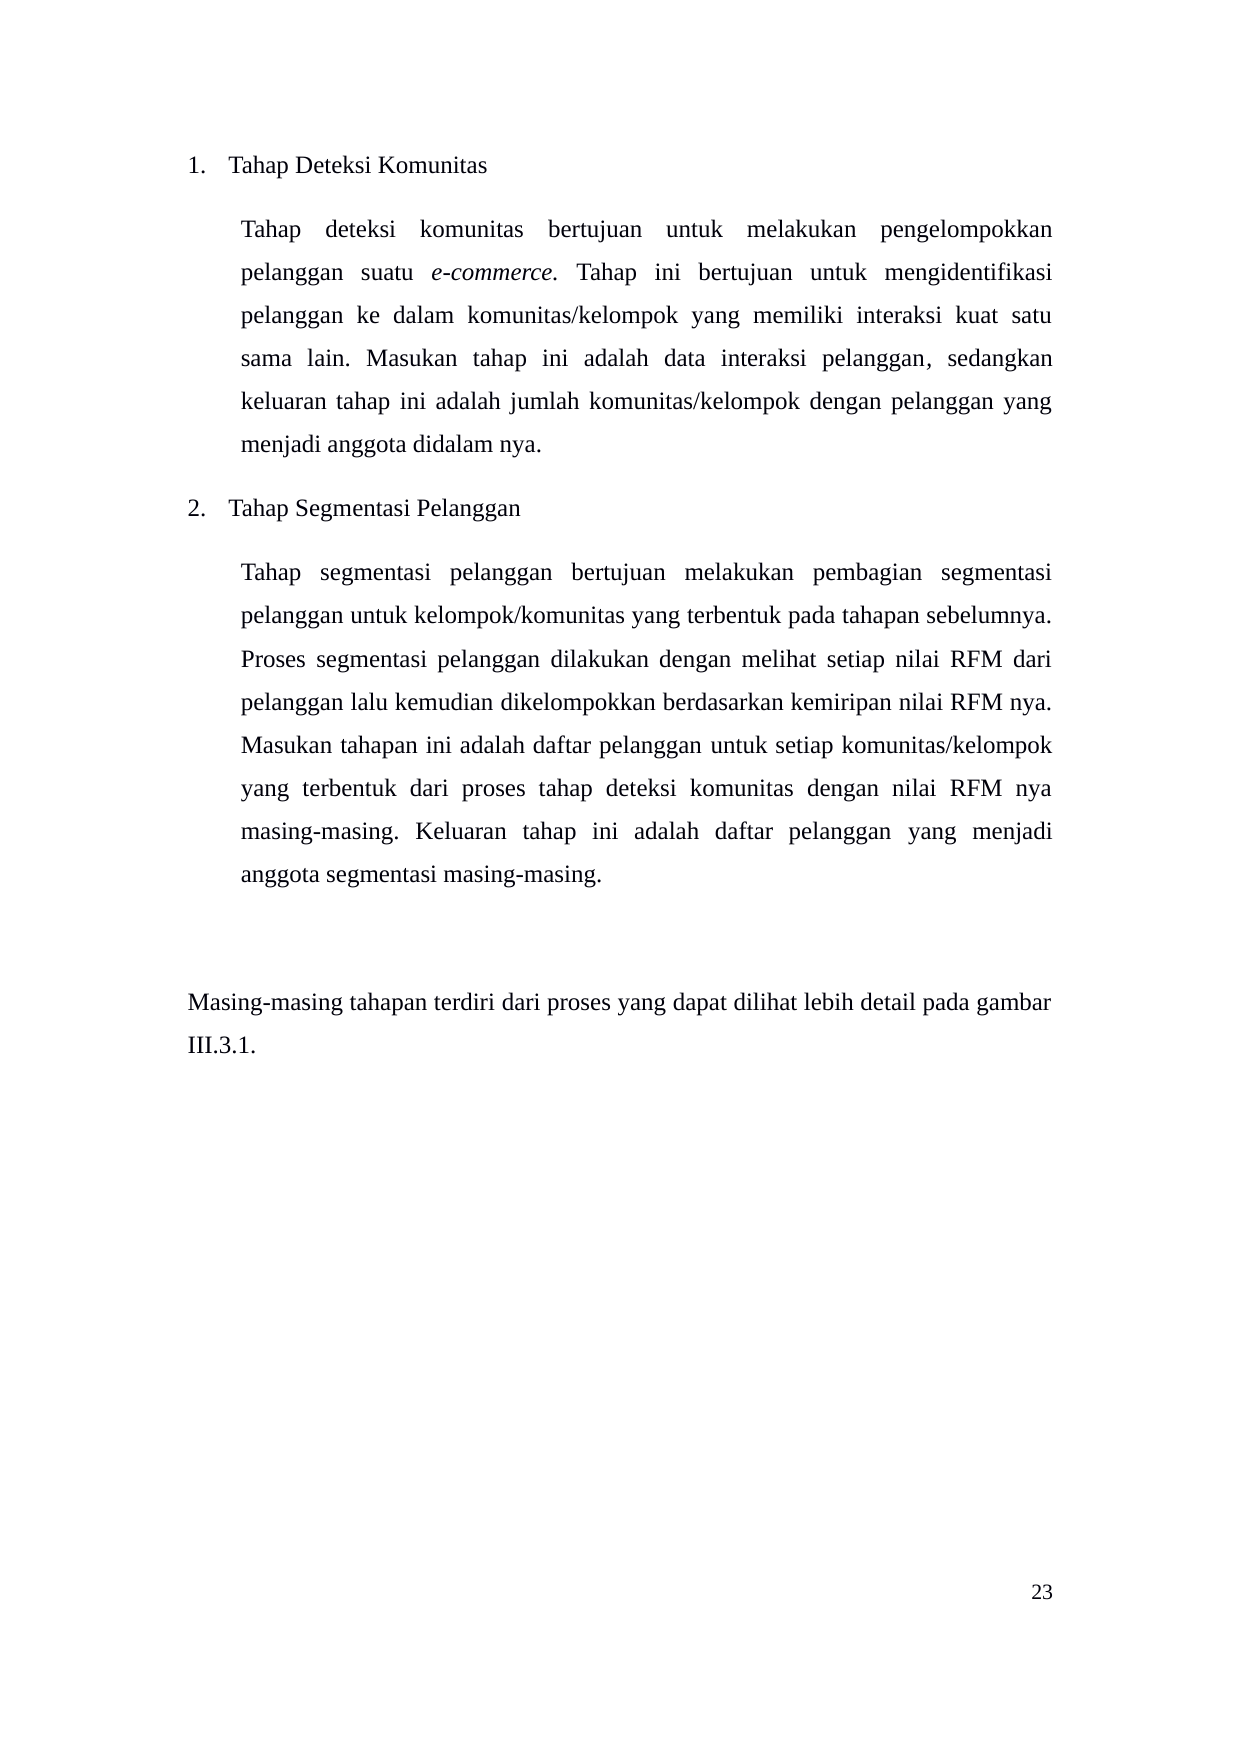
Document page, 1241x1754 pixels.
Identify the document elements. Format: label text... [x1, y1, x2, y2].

text Tahap deteksi komunitas bertujuan untuk melakukan pengelompokkan pelanggan suatu e-commerce. Tahap ini bertujuan untuk mengidentifikasi pelanggan ke dalam komunitas/kelompok yang memiliki interaksi kuat satu sama lain. Masukan tahap ini adalah data interaksi pelanggan, sedangkan keluaran tahap ini adalah jumlah komunitas/kelompok dengan pelanggan yang menjadi anggota didalam nya. [241, 214, 1053, 458]
text Tahap segmentasi pelanggan bertujuan melakukan pembagian segmentasi pelanggan untuk kelompok/komunitas yang terbentuk pada tahapan sebelumnya. Proses segmentasi pelanggan dilakukan dengan melihat setiap nilai RFM dari pelanggan lalu kemudian dikelompokkan berdasarkan kemiripan nilai RFM nya. Masukan tahapan ini adalah daftar pelanggan untuk setiap komunitas/kelompok yang terbentuk dari proses tahap deteksi komunitas dengan nilai RFM nya masing-masing. Keluaran tahap ini adalah daftar pelanggan yang menjadi anggota segmentasi masing-masing. [241, 557, 1053, 888]
text Masing-masing tahapan terdiri dari proses yang dapat dilihat lebih detail pada gambar III.3.1. [187, 987, 1053, 1059]
list Tahap Deteksi Komunitas [187, 150, 1053, 179]
list Tahap Segmentasi Pelanggan [187, 493, 1053, 522]
